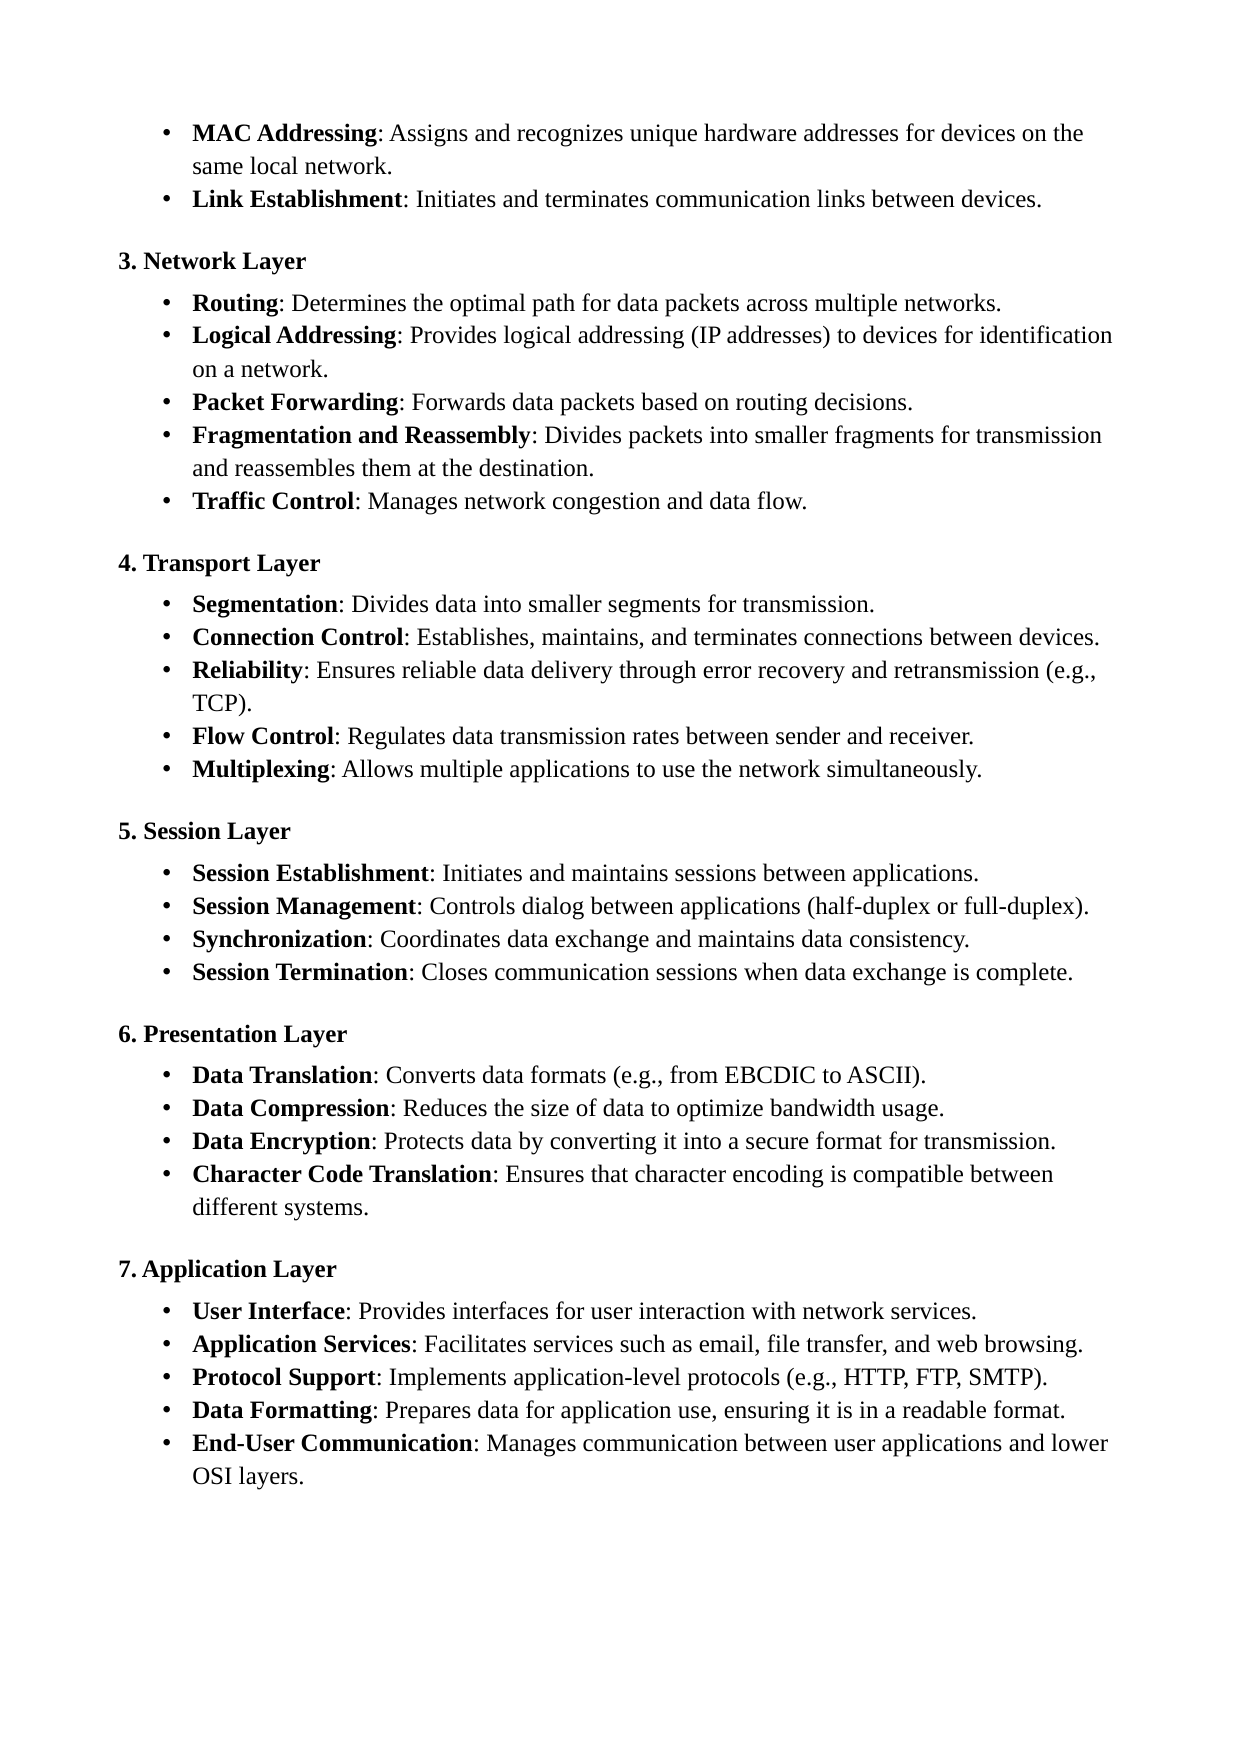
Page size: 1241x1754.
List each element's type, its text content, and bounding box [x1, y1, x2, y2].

list Reliability: Ensures reliable data delivery through error recovery and retransmission (e.g., TCP). [162, 655, 1122, 717]
list Data Translation: Converts data formats (e.g., from EBCDIC to ASCII). [162, 1060, 1122, 1089]
list Routing: Determines the optimal path for data packets across multiple networks. [162, 288, 1122, 316]
list Protocol Support: Implements application-level protocols (e.g., HTTP, FTP, SMTP). [162, 1362, 1122, 1391]
list Segmentation: Divides data into smaller segments for transmission. [162, 589, 1122, 618]
list Traffic Control: Manages network congestion and data flow. [162, 486, 1122, 514]
list Logical Addressing: Provides logical addressing (IP addresses) to devices for identification on a network. [162, 321, 1122, 382]
list Flow Control: Regulates data transmission rates between sender and receiver. [162, 721, 1122, 750]
list Data Formatting: Prepares data for application use, ensuring it is in a readable format. [162, 1395, 1122, 1423]
list User Interface: Provides interfaces for user interaction with network services. [162, 1296, 1122, 1324]
subtitle 5. Session Layer [118, 816, 1122, 845]
list Link Establishment: Initiates and terminates communication links between devices. [162, 184, 1122, 213]
list MAC Addressing: Assigns and recognizes unique hardware addresses for devices on the same local network. [162, 118, 1122, 180]
list Data Compression: Reduces the size of data to optimize bandwidth usage. [162, 1093, 1122, 1122]
list Character Code Translation: Ensures that character encoding is compatible between different systems. [162, 1159, 1122, 1221]
list Application Services: Facilitates services such as email, file transfer, and web browsing. [162, 1329, 1122, 1357]
subtitle 3. Network Layer [118, 246, 1122, 275]
list Synchronization: Coordinates data exchange and maintains data consistency. [162, 924, 1122, 952]
list End-User Communication: Manages communication between user applications and lower OSI layers. [162, 1428, 1122, 1489]
subtitle 6. Presentation Layer [118, 1019, 1122, 1048]
list Connection Control: Establishes, maintains, and terminates connections between devices. [162, 622, 1122, 651]
list Session Establishment: Initiates and maintains sessions between applications. [162, 858, 1122, 886]
list Session Termination: Closes communication sessions when data exchange is complete. [162, 957, 1122, 986]
list Fragmentation and Reassembly: Divides packets into smaller fragments for transmission and reassembles them at the destination. [162, 420, 1122, 481]
list Multiplexing: Allows multiple applications to use the network simultaneously. [162, 754, 1122, 783]
subtitle 7. Application Layer [118, 1254, 1122, 1283]
list Packet Forwarding: Forwards data packets based on routing decisions. [162, 387, 1122, 415]
subtitle 4. Transport Layer [118, 548, 1122, 577]
list Session Management: Controls dialog between applications (half-duplex or full-duplex). [162, 891, 1122, 919]
list Data Encryption: Protects data by converting it into a secure format for transmission. [162, 1126, 1122, 1155]
